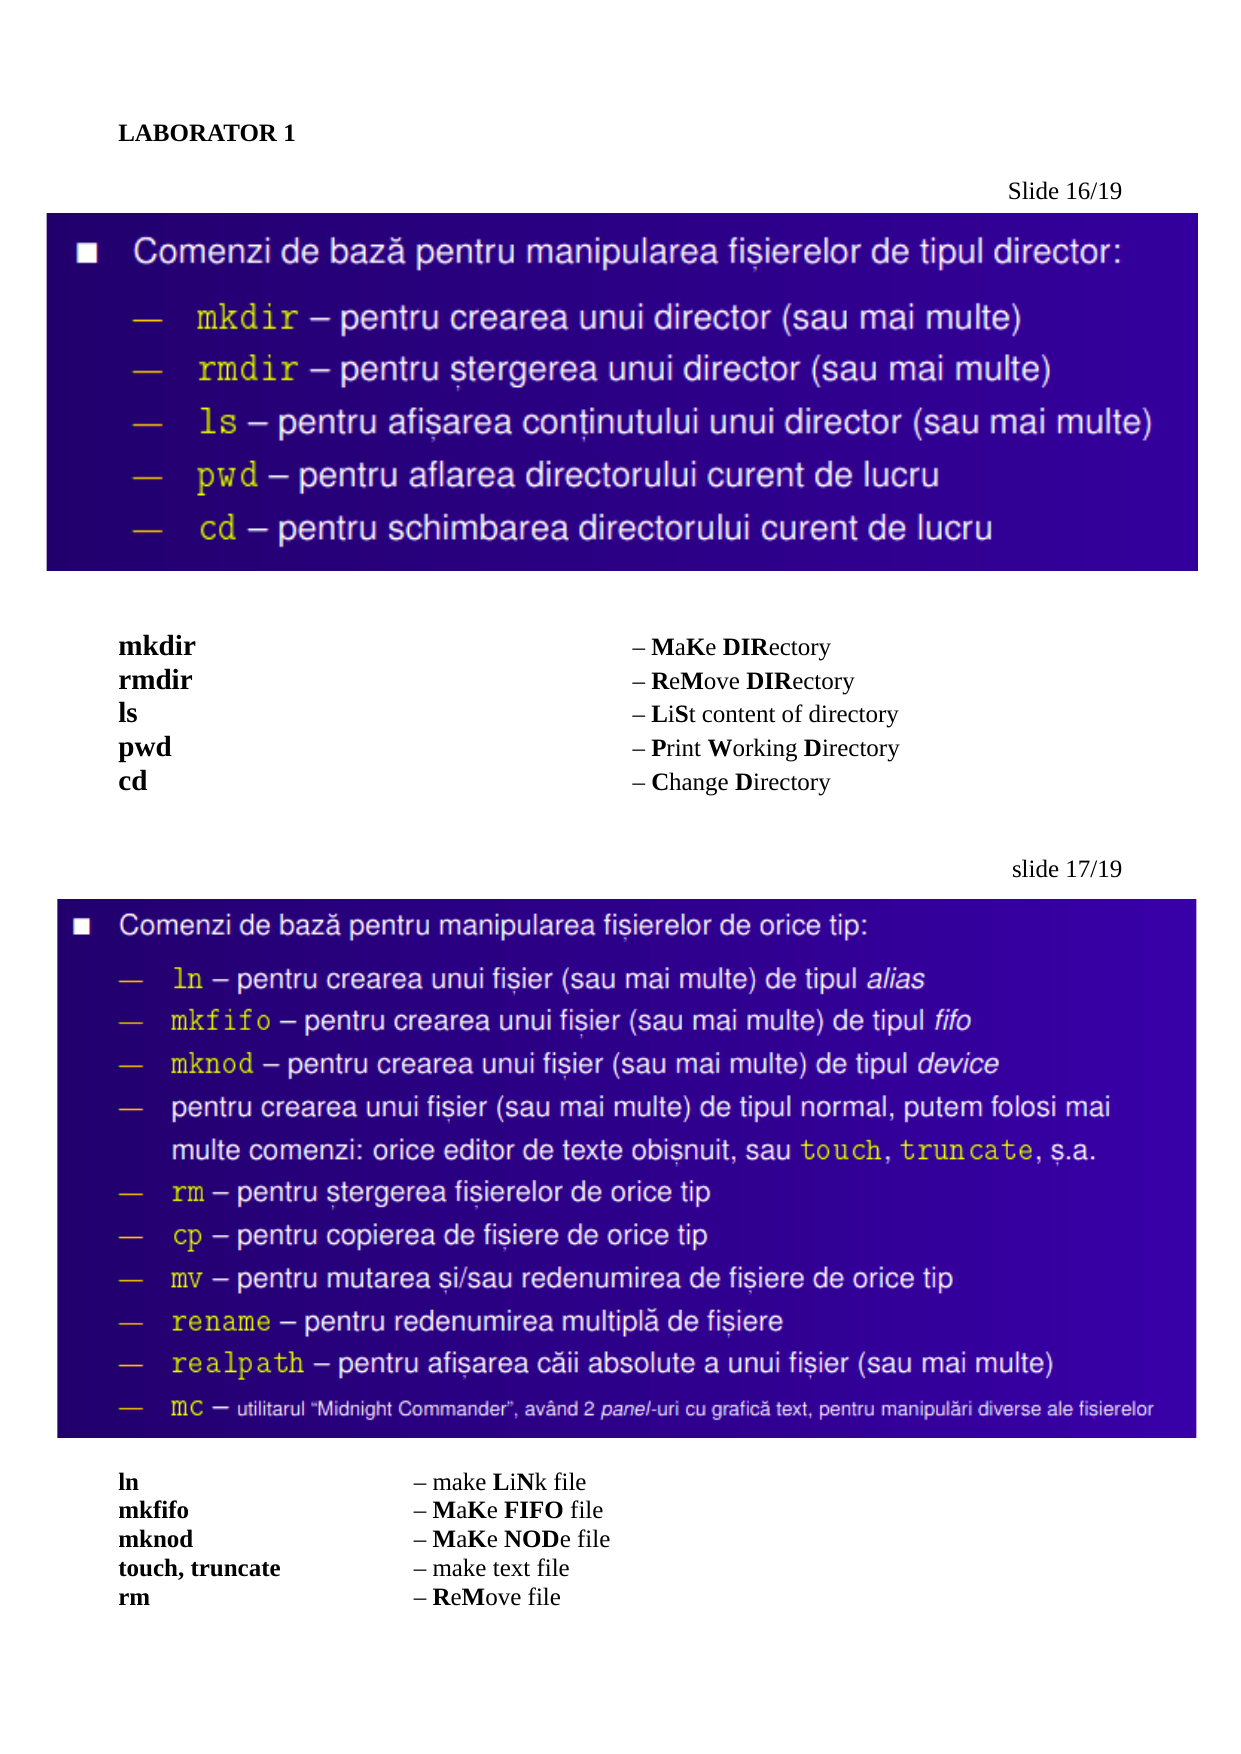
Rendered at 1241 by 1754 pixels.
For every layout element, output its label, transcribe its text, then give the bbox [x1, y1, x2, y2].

text pwd – Print Working Directory [118, 729, 1122, 763]
picture [57, 899, 1197, 1438]
text touch, truncate – make text file [118, 1553, 1122, 1582]
picture [46, 213, 1198, 571]
text ls – LiSt content of directory [118, 696, 1122, 729]
text mkdir – MaKe DIRectory [118, 628, 1122, 662]
text ln – make LiNk file [118, 1467, 1122, 1495]
text cd – Change Directory [118, 763, 1122, 796]
text mkfifo – MaKe FIFO file [118, 1495, 1122, 1524]
text rm – ReMove file [118, 1582, 1122, 1610]
text rmdir – ReMove DIRectory [118, 662, 1122, 696]
text slide 17/19 [118, 854, 1122, 882]
text mknod – MaKe NODe file [118, 1524, 1122, 1553]
text Slide 16/19 [118, 176, 1122, 205]
